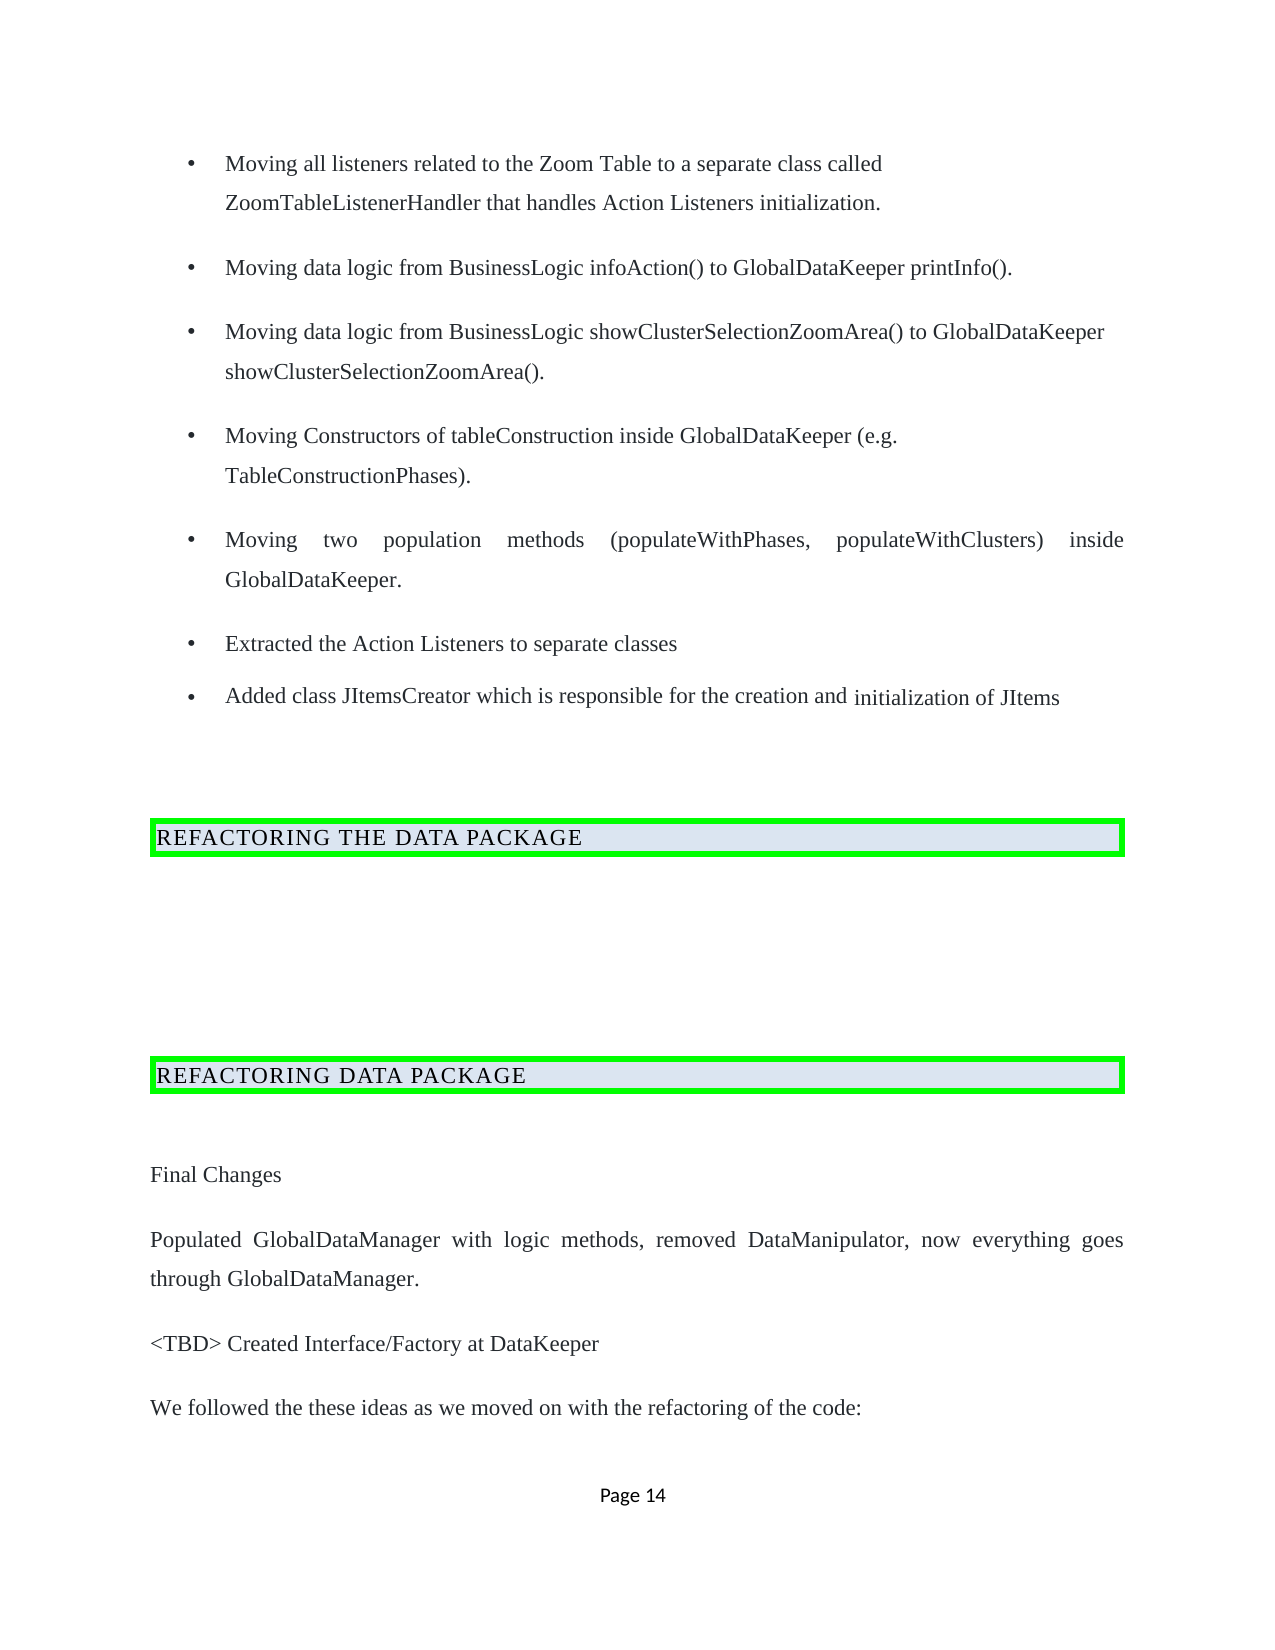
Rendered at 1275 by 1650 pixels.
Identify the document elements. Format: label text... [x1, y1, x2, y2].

text Final Changes [150, 1161, 1125, 1187]
text Populated GlobalDataManager with logic methods, removed DataManipulator, now everything goes through GlobalDataManager. [150, 1226, 1125, 1291]
text We followed the these ideas as we moved on with the refactoring of the code: [150, 1394, 1125, 1420]
list Added class JItemsCreator which is responsible for the creation and initialization of JItems [187, 682, 1125, 711]
subtitle Refactoring THE DATA PACKAGE [156, 824, 1119, 851]
list Moving all listeners related to the Zoom Table to a separate class called ZoomTableListenerHandler that handles Action Listeners initialization. [187, 150, 1125, 216]
text <TBD> Created Interface/Factory at DataKeeper [150, 1329, 1125, 1356]
subtitle Refactoring DATA PACKAGE [156, 1062, 1119, 1088]
list Moving data logic from BusinessLogic infoAction() to GlobalDataKeeper printInfo(). [187, 254, 1125, 280]
list Moving data logic from BusinessLogic showClusterSelectionZoomArea() to GlobalDataKeeper showClusterSelectionZoomArea(). [187, 318, 1125, 384]
list Moving two population methods (populateWithPhases, populateWithClusters) inside GlobalDataKeeper. [187, 526, 1125, 592]
list Moving Constructors of tableConstruction inside GlobalDataKeeper (e.g. TableConstructionPhases). [187, 422, 1125, 488]
list Extracted the Action Listeners to separate classes [187, 630, 1125, 657]
